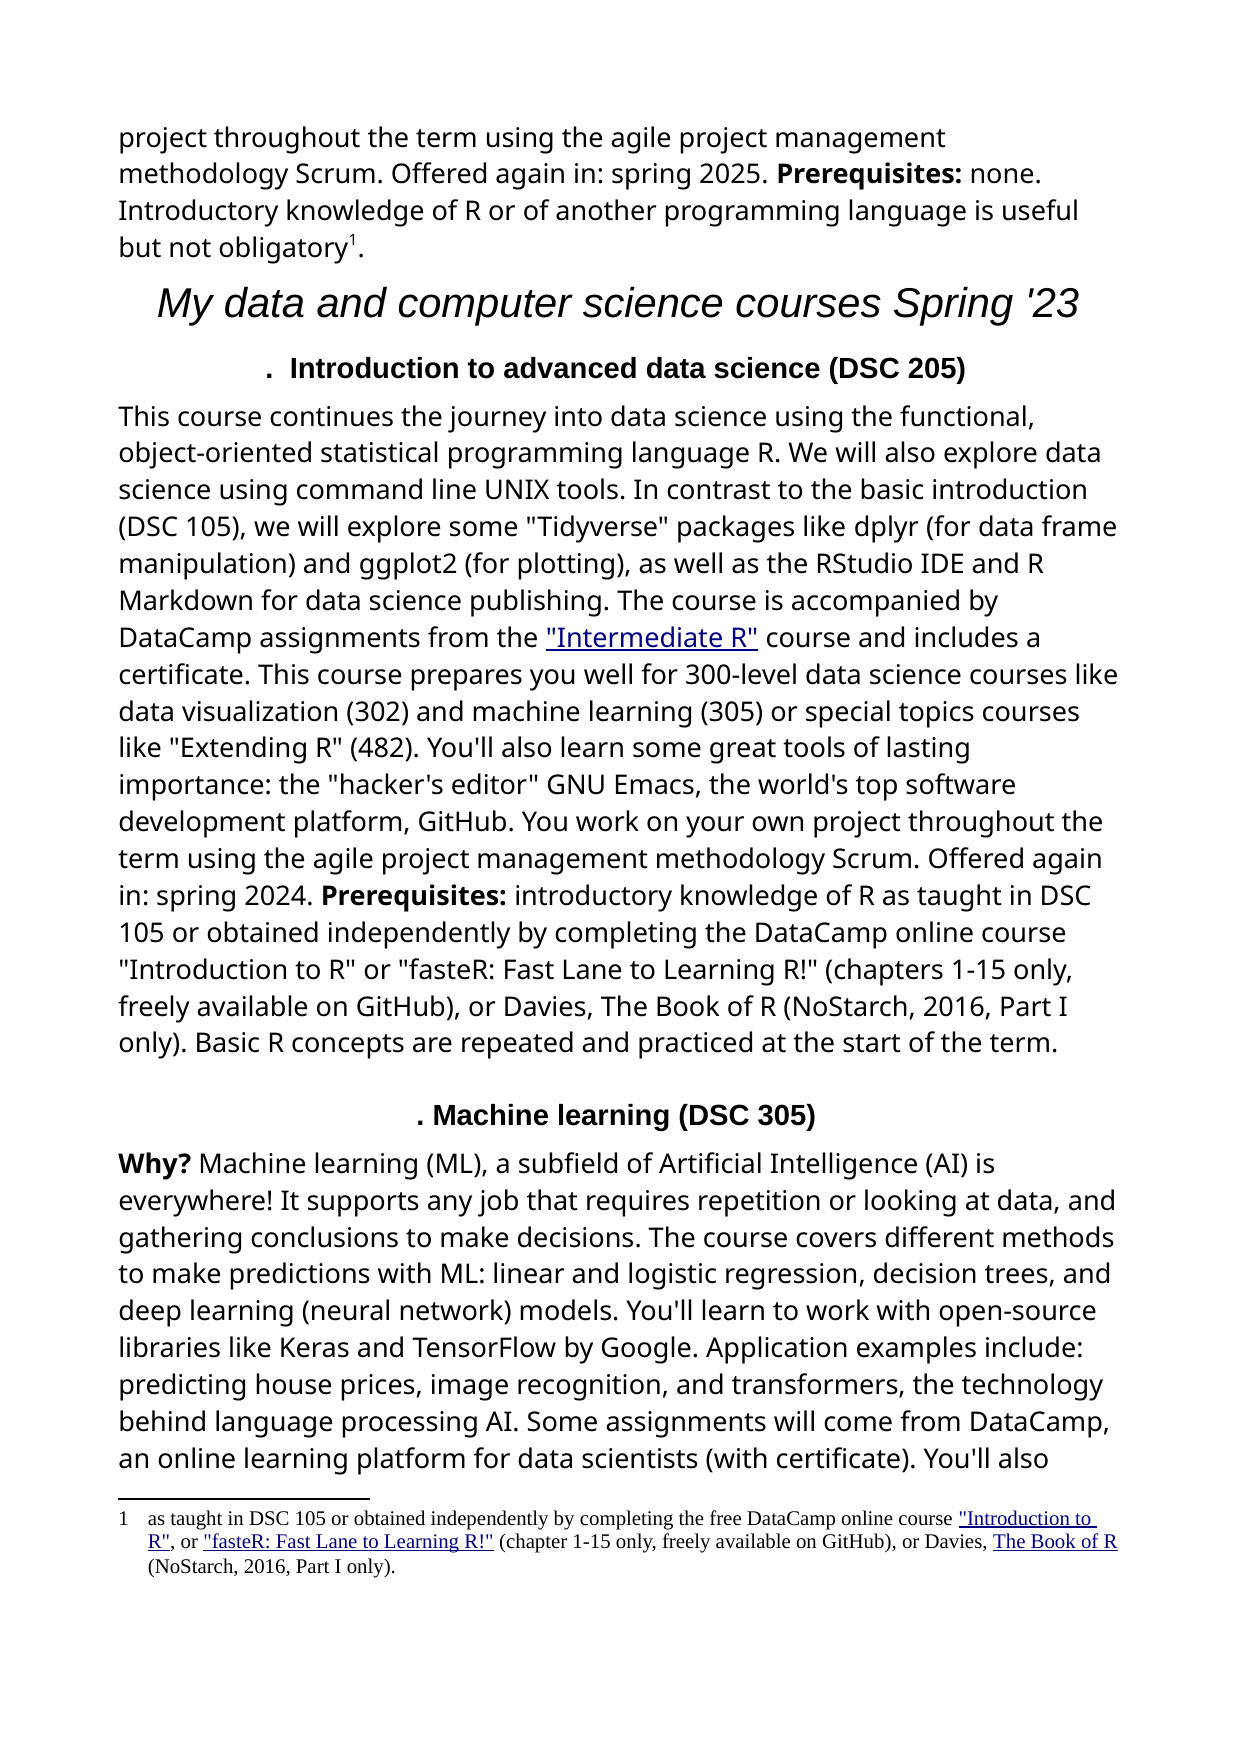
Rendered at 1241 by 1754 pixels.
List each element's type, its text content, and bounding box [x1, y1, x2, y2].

text as taught in DSC 105 or obtained independently by completing the free DataCamp online course "Introduction to R", or "fasteR: Fast Lane to Learning R!" (chapter 1-15 only, freely available on GitHub), or Davies, The Book of R (NoStarch, 2016, Part I only). [118, 1505, 1122, 1578]
text project throughout the term using the agile project management methodology Scrum. Offered again in: spring 2025. Prerequisites: none. Introductory knowledge of R or of another programming language is useful but not obligatory. [118, 118, 1122, 266]
subtitle Introduction to advanced data science (DSC 205) [118, 351, 1122, 384]
subtitle My data and computer science courses Spring '23 [118, 278, 1122, 326]
subtitle Machine learning (DSC 305) [118, 1098, 1122, 1132]
text Why? Machine learning (ML), a subfield of Artificial Intelligence (AI) is everywhere! It supports any job that requires repetition or looking at data, and gathering conclusions to make decisions. The course covers different methods to make predictions with ML: linear and logistic regression, decision trees, and deep learning (neural network) models. You'll learn to work with open-source libraries like Keras and TensorFlow by Google. Application examples include: predicting house prices, image recognition, and transformers, the technology behind language processing AI. Some assignments will come from DataCamp, an online learning platform for data scientists (with certificate). You'll also [118, 1144, 1122, 1476]
text This course continues the journey into data science using the functional, object-oriented statistical programming language R. We will also explore data science using command line UNIX tools. In contrast to the basic introduction (DSC 105), we will explore some "Tidyverse" packages like dplyr (for data frame manipulation) and ggplot2 (for plotting), as well as the RStudio IDE and R Markdown for data science publishing. The course is accompanied by DataCamp assignments from the "Intermediate R" course and includes a certificate. This course prepares you well for 300-level data science courses like data visualization (302) and machine learning (305) or special topics courses like "Extending R" (482). You'll also learn some great tools of lasting importance: the "hacker's editor" GNU Emacs, the world's top software development platform, GitHub. You work on your own project throughout the term using the agile project management methodology Scrum. Offered again in: spring 2024. Prerequisites: introductory knowledge of R as taught in DSC 105 or obtained independently by completing the DataCamp online course "Introduction to R" or "fasteR: Fast Lane to Learning R!" (chapters 1-15 only, freely available on GitHub), or Davies, The Book of R (NoStarch, 2016, Part I only). Basic R concepts are repeated and practiced at the start of the term. [118, 397, 1122, 1061]
